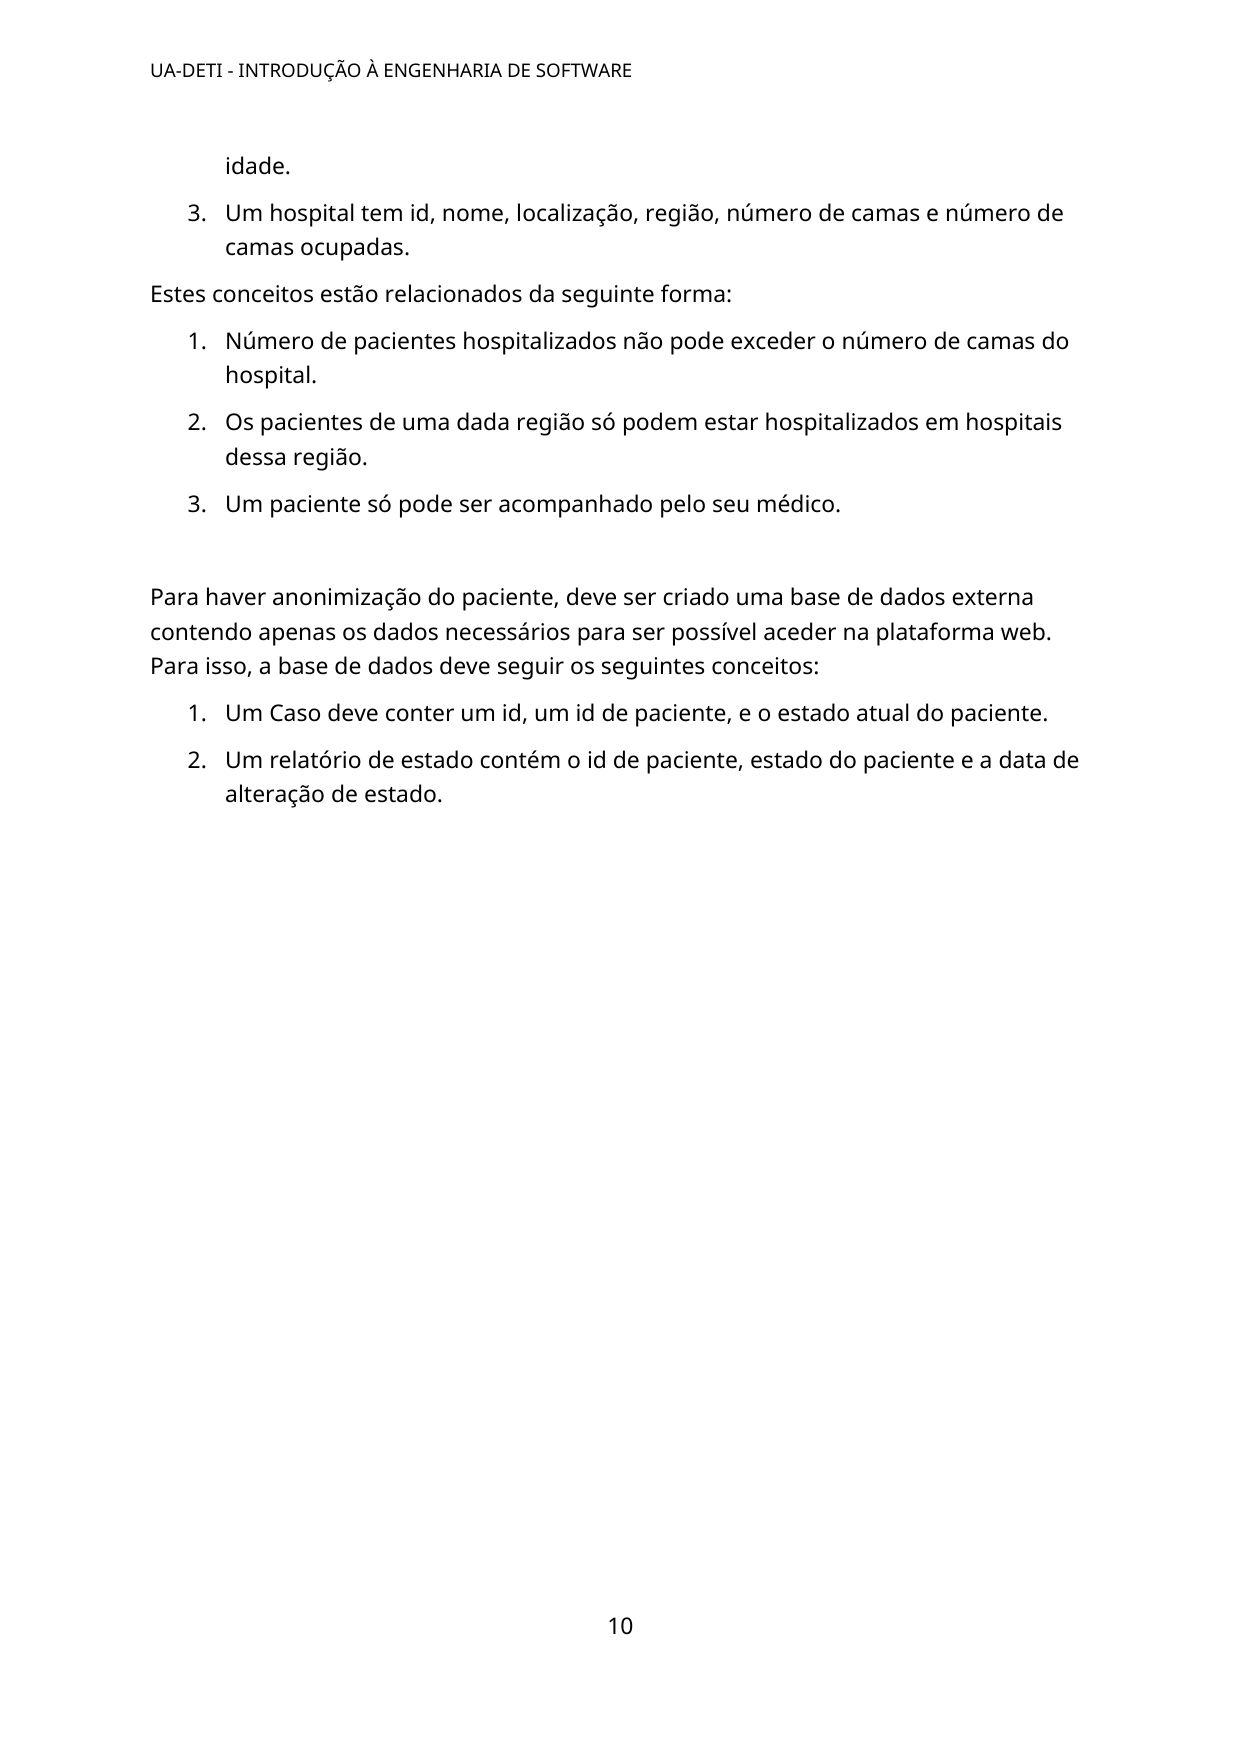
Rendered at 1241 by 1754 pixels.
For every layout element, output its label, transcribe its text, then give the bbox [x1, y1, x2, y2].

list Número de pacientes hospitalizados não pode exceder o número de camas do hospital. [187, 325, 1090, 391]
list Um hospital tem id, nome, localização, região, número de camas e número de camas ocupadas. [187, 197, 1090, 262]
list Um relatório de estado contém o id de paciente, estado do paciente e a data de alteração de estado. [187, 744, 1090, 809]
list idade. [187, 150, 1090, 181]
list Um paciente só pode ser acompanhado pelo seu médico. [187, 487, 1090, 519]
list Para haver anonimização do paciente, deve ser criado uma base de dados externa contendo apenas os dados necessários para ser possível aceder na plataforma web. Para isso, a base de dados deve seguir os seguintes conceitos: [150, 581, 1090, 681]
text Estes conceitos estão relacionados da seguinte forma: [150, 278, 1090, 309]
list Os pacientes de uma dada região só podem estar hospitalizados em hospitais dessa região. [187, 406, 1090, 472]
list Um Caso deve conter um id, um id de paciente, e o estado atual do paciente. [187, 697, 1090, 728]
